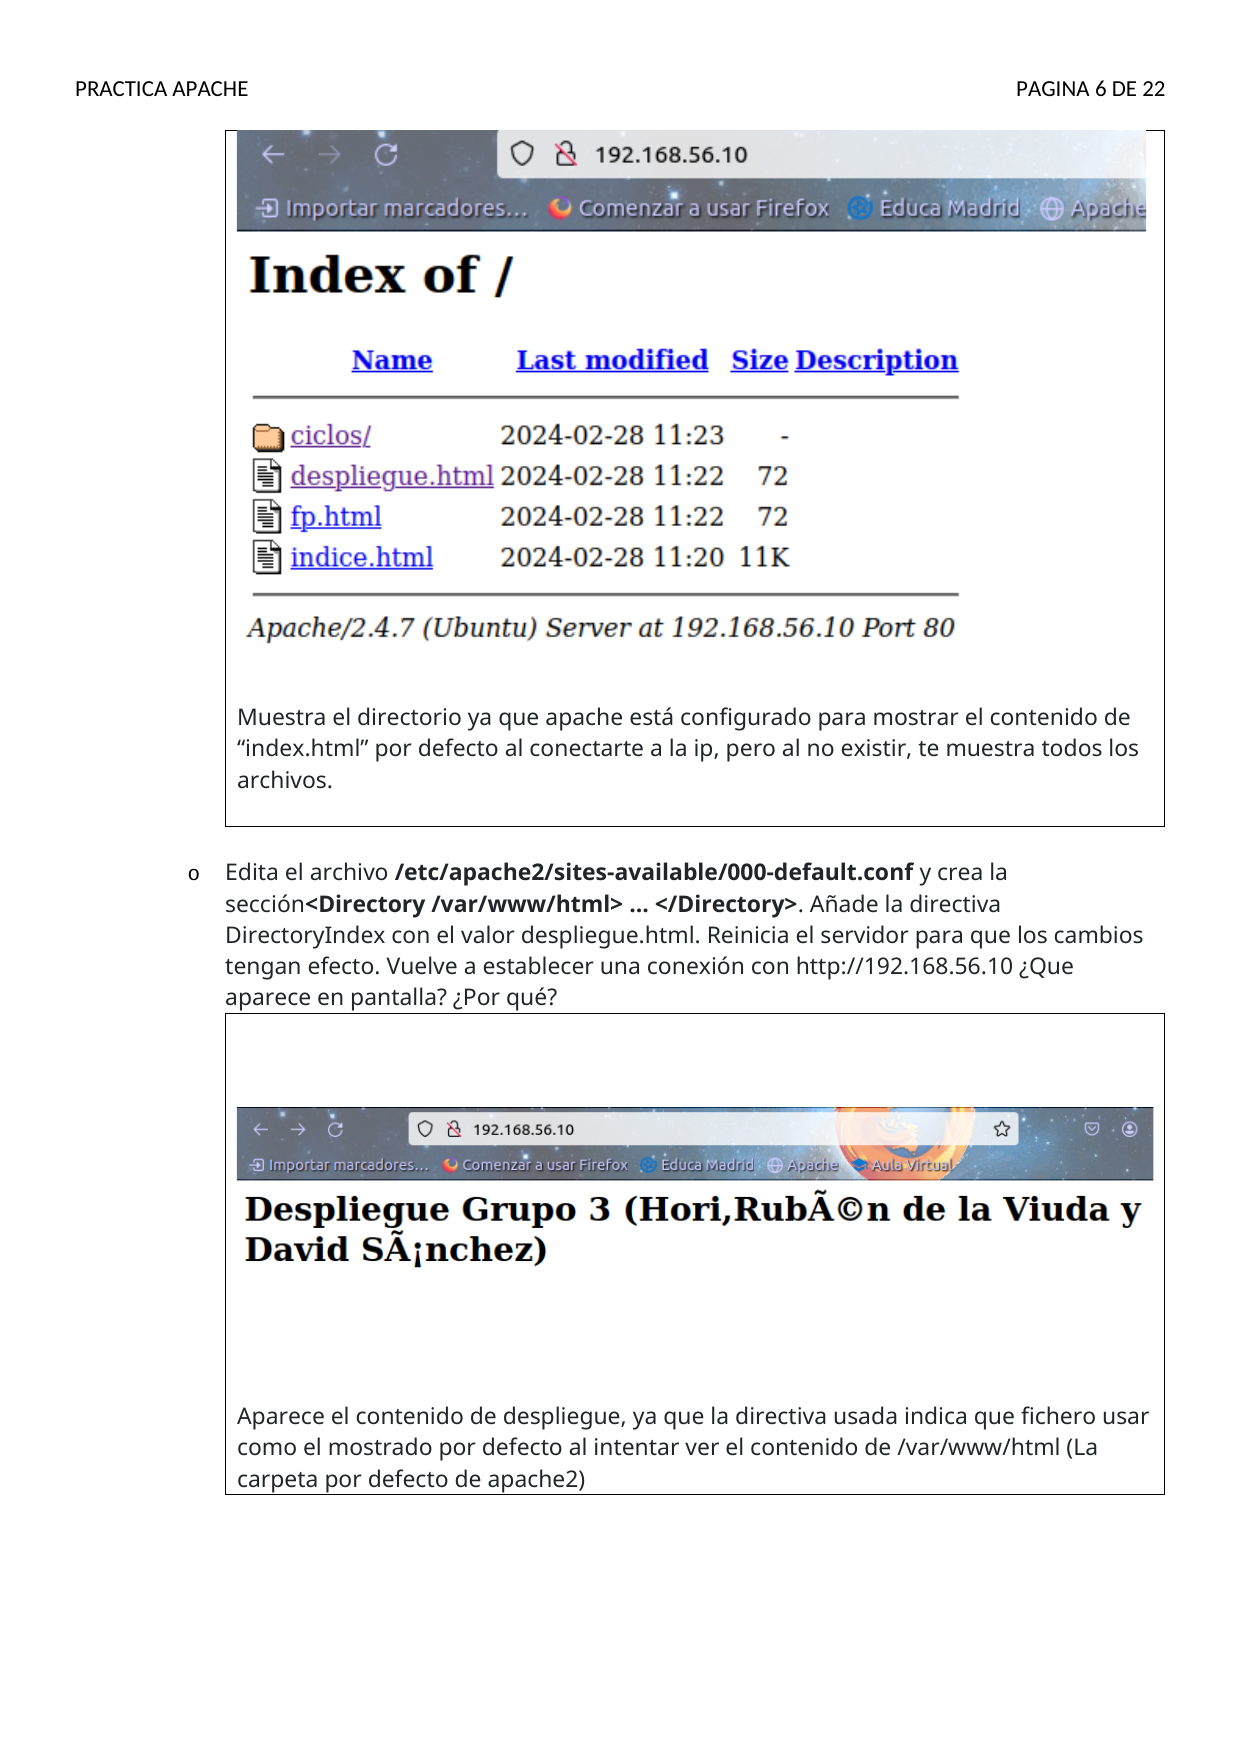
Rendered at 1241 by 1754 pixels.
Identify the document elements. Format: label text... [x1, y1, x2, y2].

table_header Muestra el directorio ya que apache está configurado para mostrar el contenido de “index.html” por defecto al conectarte a la ip, pero al no existir, te muestra todos los archivos. [226, 131, 1164, 826]
table_header Aparece el contenido de despliegue, ya que la directiva usada indica que fichero usar como el mostrado por defecto al intentar ver el contenido de /var/www/html (La carpeta por defecto de apache2) [226, 1014, 1164, 1494]
picture [236, 130, 1147, 670]
picture [236, 1107, 1154, 1321]
list Edita el archivo /etc/apache2/sites-available/000-default.conf y crea la sección<Directory /var/www/html> ... </Directory>. Añade la directiva DirectoryIndex con el valor despliegue.html. Reinicia el servidor para que los cambios tengan efecto. Vuelve a establecer una conexión con http://192.168.56.10 ¿Que aparece en pantalla? ¿Por qué? [187, 856, 1165, 1013]
